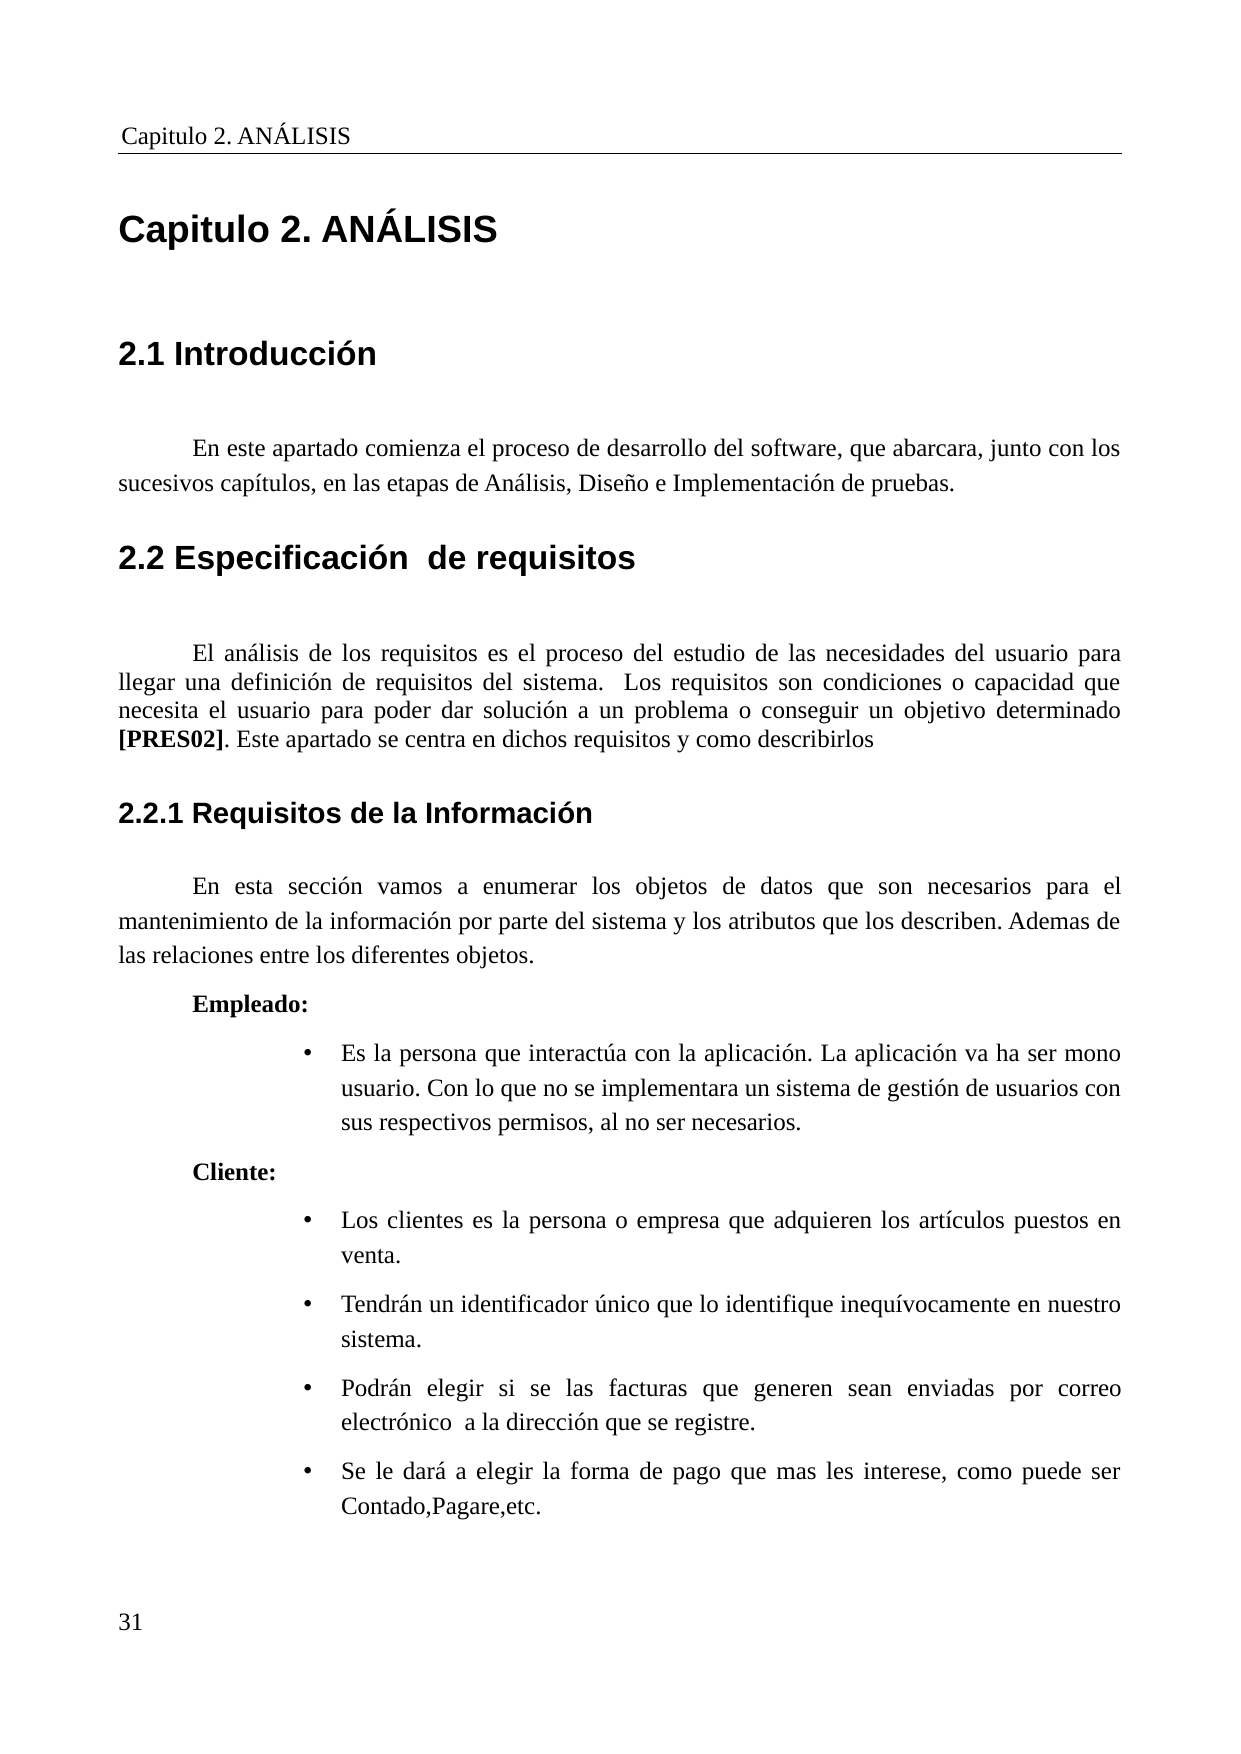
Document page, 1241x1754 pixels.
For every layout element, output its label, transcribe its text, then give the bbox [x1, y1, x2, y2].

list Podrán elegir si se las facturas que generen sean enviadas por correo electrónico a la dirección que se registre. [303, 1373, 1122, 1436]
subtitle 2.1 Introducción [118, 333, 1122, 372]
list Se le dará a elegir la forma de pago que mas les interese, como puede ser Contado,Pagare,etc. [303, 1456, 1122, 1519]
text El análisis de los requisitos es el proceso del estudio de las necesidades del usuario para llegar una definición de requisitos del sistema. Los requisitos son condiciones o capacidad que necesita el usuario para poder dar solución a un problema o conseguir un objetivo determinado [PRES02]. Este apartado se centra en dichos requisitos y como describirlos [118, 638, 1122, 753]
subtitle 2.2.1 Requisitos de la Información [118, 796, 1122, 830]
list Es la persona que interactúa con la aplicación. La aplicación va ha ser mono usuario. Con lo que no se implementara un sistema de gestión de usuarios con sus respectivos permisos, al no ser necesarios. [303, 1038, 1122, 1136]
text Empleado: [118, 989, 1122, 1018]
subtitle 2.2 Especificación de requisitos [118, 538, 1122, 577]
text En esta sección vamos a enumerar los objetos de datos que son necesarios para el mantenimiento de la información por parte del sistema y los atributos que los describen. Ademas de las relaciones entre los diferentes objetos. [118, 871, 1122, 969]
list Tendrán un identificador único que lo identifique inequívocamente en nuestro sistema. [303, 1289, 1122, 1352]
subtitle Capitulo 2. ANÁLISIS [118, 207, 1122, 251]
text Cliente: [118, 1157, 1122, 1185]
text En este apartado comienza el proceso de desarrollo del software, que abarcara, junto con los sucesivos capítulos, en las etapas de Análisis, Diseño e Implementación de pruebas. [118, 433, 1122, 497]
list Los clientes es la persona o empresa que adquieren los artículos puestos en venta. [303, 1206, 1122, 1269]
